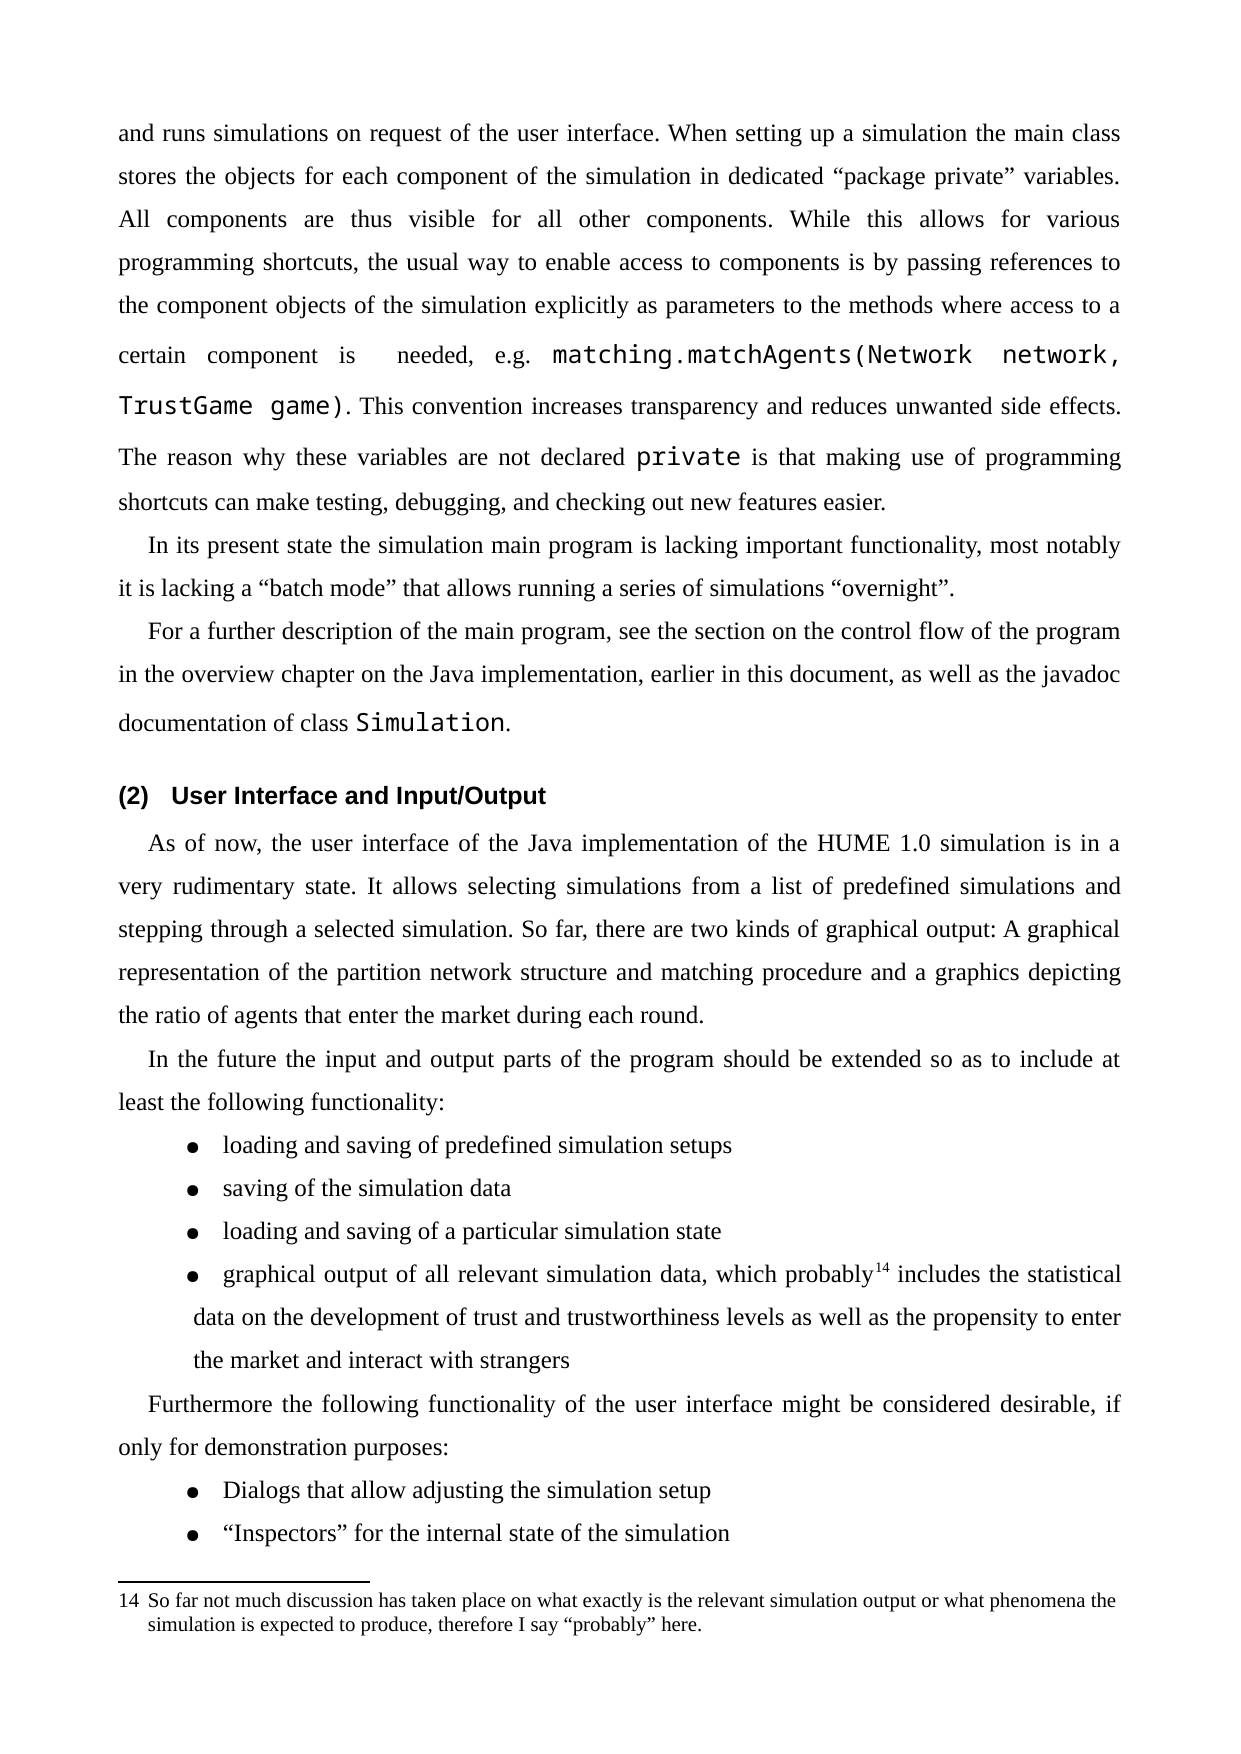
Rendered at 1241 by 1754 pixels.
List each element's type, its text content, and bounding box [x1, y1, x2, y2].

list loading and saving of predefined simulation setups [156, 1130, 1122, 1159]
text As of now, the user interface of the Java implementation of the HUME 1.0 simulation is in a very rudimentary state. It allows selecting simulations from a list of predefined simulations and stepping through a selected simulation. So far, there are two kinds of graphical output: A graphical representation of the partition network structure and matching procedure and a graphics depicting the ratio of agents that enter the market during each round. [118, 828, 1122, 1029]
list loading and saving of a particular simulation state [156, 1216, 1122, 1245]
text In the future the input and output parts of the program should be extended so as to include at least the following functionality: [118, 1044, 1122, 1116]
text For a further description of the main program, see the section on the control flow of the program in the overview chapter on the Java implementation, earlier in this document, as well as the javadoc documentation of class Simulation. [118, 616, 1122, 739]
list graphical output of all relevant simulation data, which probably includes the statistical data on the development of trust and trustworthiness levels as well as the propensity to enter the market and interact with strangers [156, 1259, 1122, 1374]
list So far not much discussion has taken place on what exactly is the relevant simulation output or what phenomena the simulation is expected to produce, therefore I say “probably” here. [118, 1588, 1122, 1636]
text and runs simulations on request of the user interface. When setting up a simulation the main class stores the objects for each component of the simulation in dedicated “package private” variables. All components are thus visible for all other components. While this allows for various programming shortcuts, the usual way to enable access to components is by passing references to the component objects of the simulation explicitly as parameters to the methods where access to a certain component is needed, e.g. matching.matchAgents(Network network, TrustGame game). This convention increases transparency and reduces unwanted side effects. The reason why these variables are not declared private is that making use of programming shortcuts can make testing, debugging, and checking out new features easier. [118, 118, 1122, 516]
text In its present state the simulation main program is lacking important functionality, most notably it is lacking a “batch mode” that allows running a series of simulations “overnight”. [118, 530, 1122, 602]
list “Inspectors” for the internal state of the simulation [156, 1518, 1122, 1547]
text Furthermore the following functionality of the user interface might be considered desirable, if only for demonstration purposes: [118, 1389, 1122, 1461]
subtitle User Interface and Input/Output [118, 781, 1122, 810]
list Dialogs that allow adjusting the simulation setup [156, 1475, 1122, 1504]
list saving of the simulation data [156, 1173, 1122, 1202]
